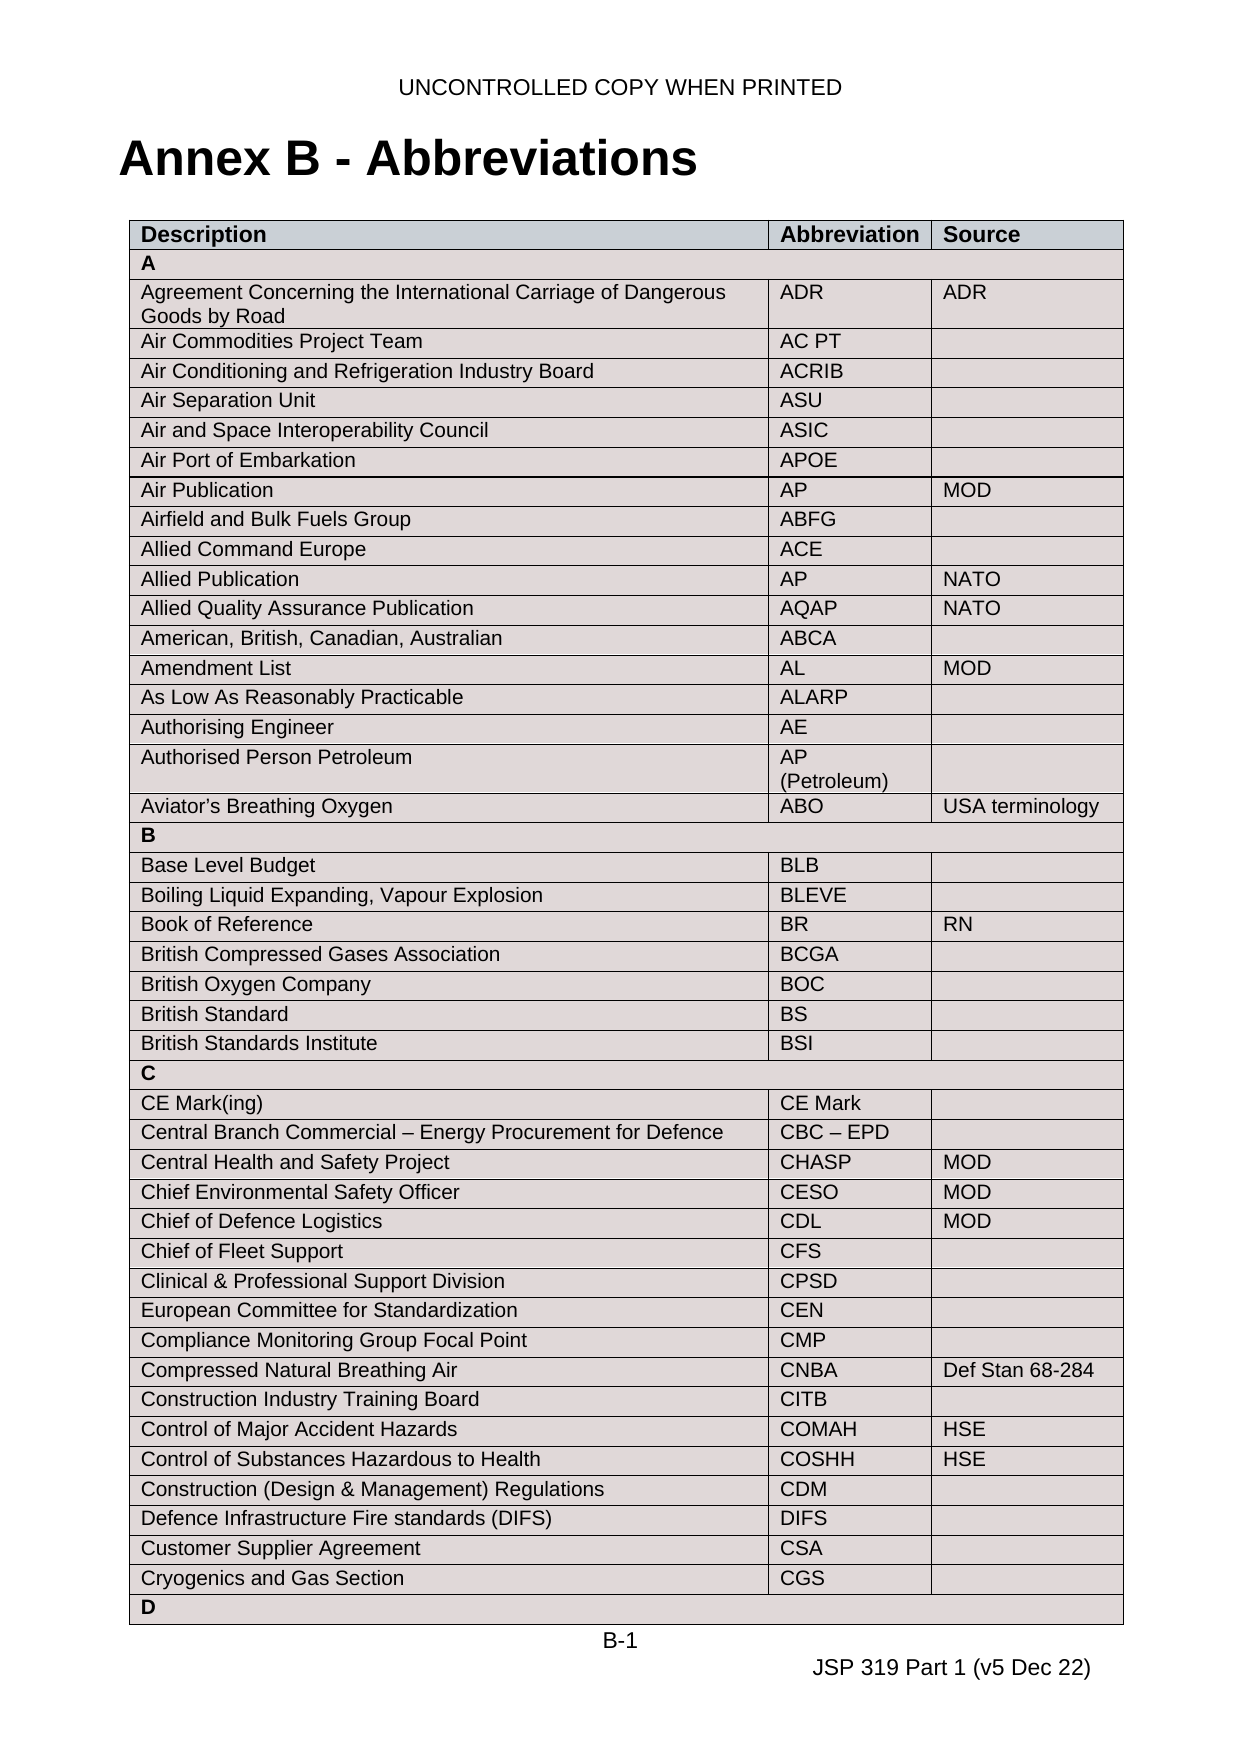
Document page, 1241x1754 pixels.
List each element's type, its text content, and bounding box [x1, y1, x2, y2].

table_cell CFS [769, 1239, 931, 1267]
table_cell Clinical & Professional Support Division [130, 1269, 768, 1297]
table_cell AP [769, 478, 931, 506]
table_cell [932, 1269, 1123, 1297]
table_cell Compliance Monitoring Group Focal Point [130, 1328, 768, 1357]
table_cell COSHH [769, 1447, 931, 1475]
table_cell British Standard [130, 1001, 768, 1030]
table_cell Chief of Fleet Support [130, 1239, 768, 1267]
table_cell APOE [769, 448, 931, 476]
table_cell ACRIB [769, 359, 931, 387]
table_cell Construction (Design & Management) Regulations [130, 1476, 768, 1505]
table_cell CE Mark [769, 1090, 931, 1119]
table_cell ASU [769, 388, 931, 417]
table_cell CHASP [769, 1150, 931, 1178]
table_cell Construction Industry Training Board [130, 1387, 768, 1416]
table_cell MOD [932, 1209, 1123, 1238]
table_cell British Standards Institute [130, 1031, 768, 1060]
table_cell [932, 685, 1123, 714]
table_cell USA terminology [932, 794, 1123, 822]
table_cell CSA [769, 1536, 931, 1564]
table_cell CBC – EPD [769, 1120, 931, 1149]
table_cell Boiling Liquid Expanding, Vapour Explosion [130, 883, 768, 911]
table_cell British Oxygen Company [130, 972, 768, 1000]
table_cell CPSD [769, 1269, 931, 1297]
table_cell ABO [769, 794, 931, 822]
table_cell [932, 359, 1123, 387]
table_cell [932, 1001, 1123, 1030]
table_cell [932, 507, 1123, 536]
table_cell [932, 1090, 1123, 1119]
table_cell CEN [769, 1298, 931, 1327]
table_cell [932, 853, 1123, 882]
table_cell Control of Substances Hazardous to Health [130, 1447, 768, 1475]
table_cell Authorising Engineer [130, 715, 768, 743]
table_cell [932, 1476, 1123, 1505]
table_cell CESO [769, 1180, 931, 1208]
table_cell Authorised Person Petroleum [130, 745, 768, 792]
table_cell AP [769, 566, 931, 595]
table_cell [932, 1239, 1123, 1267]
table_cell A [130, 250, 1123, 279]
table_cell Aviator’s Breathing Oxygen [130, 794, 768, 822]
table_cell As Low As Reasonably Practicable [130, 685, 768, 714]
table_cell Agreement Concerning the International Carriage of Dangerous Goods by Road [130, 280, 768, 328]
table_cell [932, 418, 1123, 447]
table_header Source [932, 221, 1123, 249]
table_cell [932, 1536, 1123, 1564]
table_cell BOC [769, 972, 931, 1000]
table_cell ABFG [769, 507, 931, 536]
table_cell [932, 1565, 1123, 1594]
table_cell MOD [932, 478, 1123, 506]
table_cell BLEVE [769, 883, 931, 911]
table_cell [932, 1506, 1123, 1535]
table_cell [932, 942, 1123, 971]
table_cell [932, 972, 1123, 1000]
table_cell Allied Command Europe [130, 537, 768, 565]
table_cell Defence Infrastructure Fire standards (DIFS) [130, 1506, 768, 1535]
table_cell Air and Space Interoperability Council [130, 418, 768, 447]
table_header Description [130, 221, 768, 249]
table_cell MOD [932, 656, 1123, 684]
table_cell NATO [932, 596, 1123, 625]
table_cell Chief Environmental Safety Officer [130, 1180, 768, 1208]
table_cell Customer Supplier Agreement [130, 1536, 768, 1564]
table_cell Amendment List [130, 656, 768, 684]
table_cell ADR [932, 280, 1123, 328]
table_header Abbreviation [769, 221, 931, 249]
table_cell CGS [769, 1565, 931, 1594]
table_cell British Compressed Gases Association [130, 942, 768, 971]
table_cell BS [769, 1001, 931, 1030]
table_cell Cryogenics and Gas Section [130, 1565, 768, 1594]
table_cell ALARP [769, 685, 931, 714]
table_cell [932, 1387, 1123, 1416]
table_cell American, British, Canadian, Australian [130, 626, 768, 654]
table_cell Chief of Defence Logistics [130, 1209, 768, 1238]
table_cell [932, 329, 1123, 358]
table_cell CNBA [769, 1358, 931, 1386]
table_cell ADR [769, 280, 931, 328]
table_cell AP (Petroleum) [769, 745, 931, 792]
table_cell MOD [932, 1150, 1123, 1178]
table_cell ASIC [769, 418, 931, 447]
table_cell NATO [932, 566, 1123, 595]
table_cell Central Branch Commercial – Energy Procurement for Defence [130, 1120, 768, 1149]
table_cell CE Mark(ing) [130, 1090, 768, 1119]
table_cell COMAH [769, 1417, 931, 1446]
table_cell Air Separation Unit [130, 388, 768, 417]
table_cell AC PT [769, 329, 931, 358]
table_cell C [130, 1061, 1123, 1089]
table_cell [932, 1031, 1123, 1060]
table_cell [932, 883, 1123, 911]
table_cell Compressed Natural Breathing Air [130, 1358, 768, 1386]
table_cell RN [932, 912, 1123, 941]
table_cell DIFS [769, 1506, 931, 1535]
table_cell CDM [769, 1476, 931, 1505]
table_cell Allied Publication [130, 566, 768, 595]
table_cell ABCA [769, 626, 931, 654]
table_cell D [130, 1595, 1123, 1624]
table_cell MOD [932, 1180, 1123, 1208]
table_cell [932, 537, 1123, 565]
table_cell Def Stan 68-284 [932, 1358, 1123, 1386]
table_cell CITB [769, 1387, 931, 1416]
table_cell B [130, 823, 1123, 852]
table_cell [932, 1328, 1123, 1357]
table_cell AE [769, 715, 931, 743]
table_cell European Committee for Standardization [130, 1298, 768, 1327]
table_cell [932, 1120, 1123, 1149]
table_cell Air Port of Embarkation [130, 448, 768, 476]
table_cell Allied Quality Assurance Publication [130, 596, 768, 625]
table_cell [932, 388, 1123, 417]
table_cell Central Health and Safety Project [130, 1150, 768, 1178]
table_cell ACE [769, 537, 931, 565]
table_cell CMP [769, 1328, 931, 1357]
table_cell Air Conditioning and Refrigeration Industry Board [130, 359, 768, 387]
table_cell Air Publication [130, 478, 768, 506]
table_cell Airfield and Bulk Fuels Group [130, 507, 768, 536]
table_cell HSE [932, 1447, 1123, 1475]
table_cell [932, 626, 1123, 654]
table_cell [932, 1298, 1123, 1327]
table_cell Book of Reference [130, 912, 768, 941]
table_cell BLB [769, 853, 931, 882]
table_cell Air Commodities Project Team [130, 329, 768, 358]
table_cell [932, 715, 1123, 743]
table_cell HSE [932, 1417, 1123, 1446]
table_cell BR [769, 912, 931, 941]
table_cell CDL [769, 1209, 931, 1238]
table_cell AL [769, 656, 931, 684]
table_cell BCGA [769, 942, 931, 971]
table_cell Control of Major Accident Hazards [130, 1417, 768, 1446]
table_cell AQAP [769, 596, 931, 625]
table_cell [932, 448, 1123, 476]
table_cell Base Level Budget [130, 853, 768, 882]
table_cell BSI [769, 1031, 931, 1060]
table_cell [932, 745, 1123, 792]
subtitle Annex B - Abbreviations [118, 128, 1122, 186]
